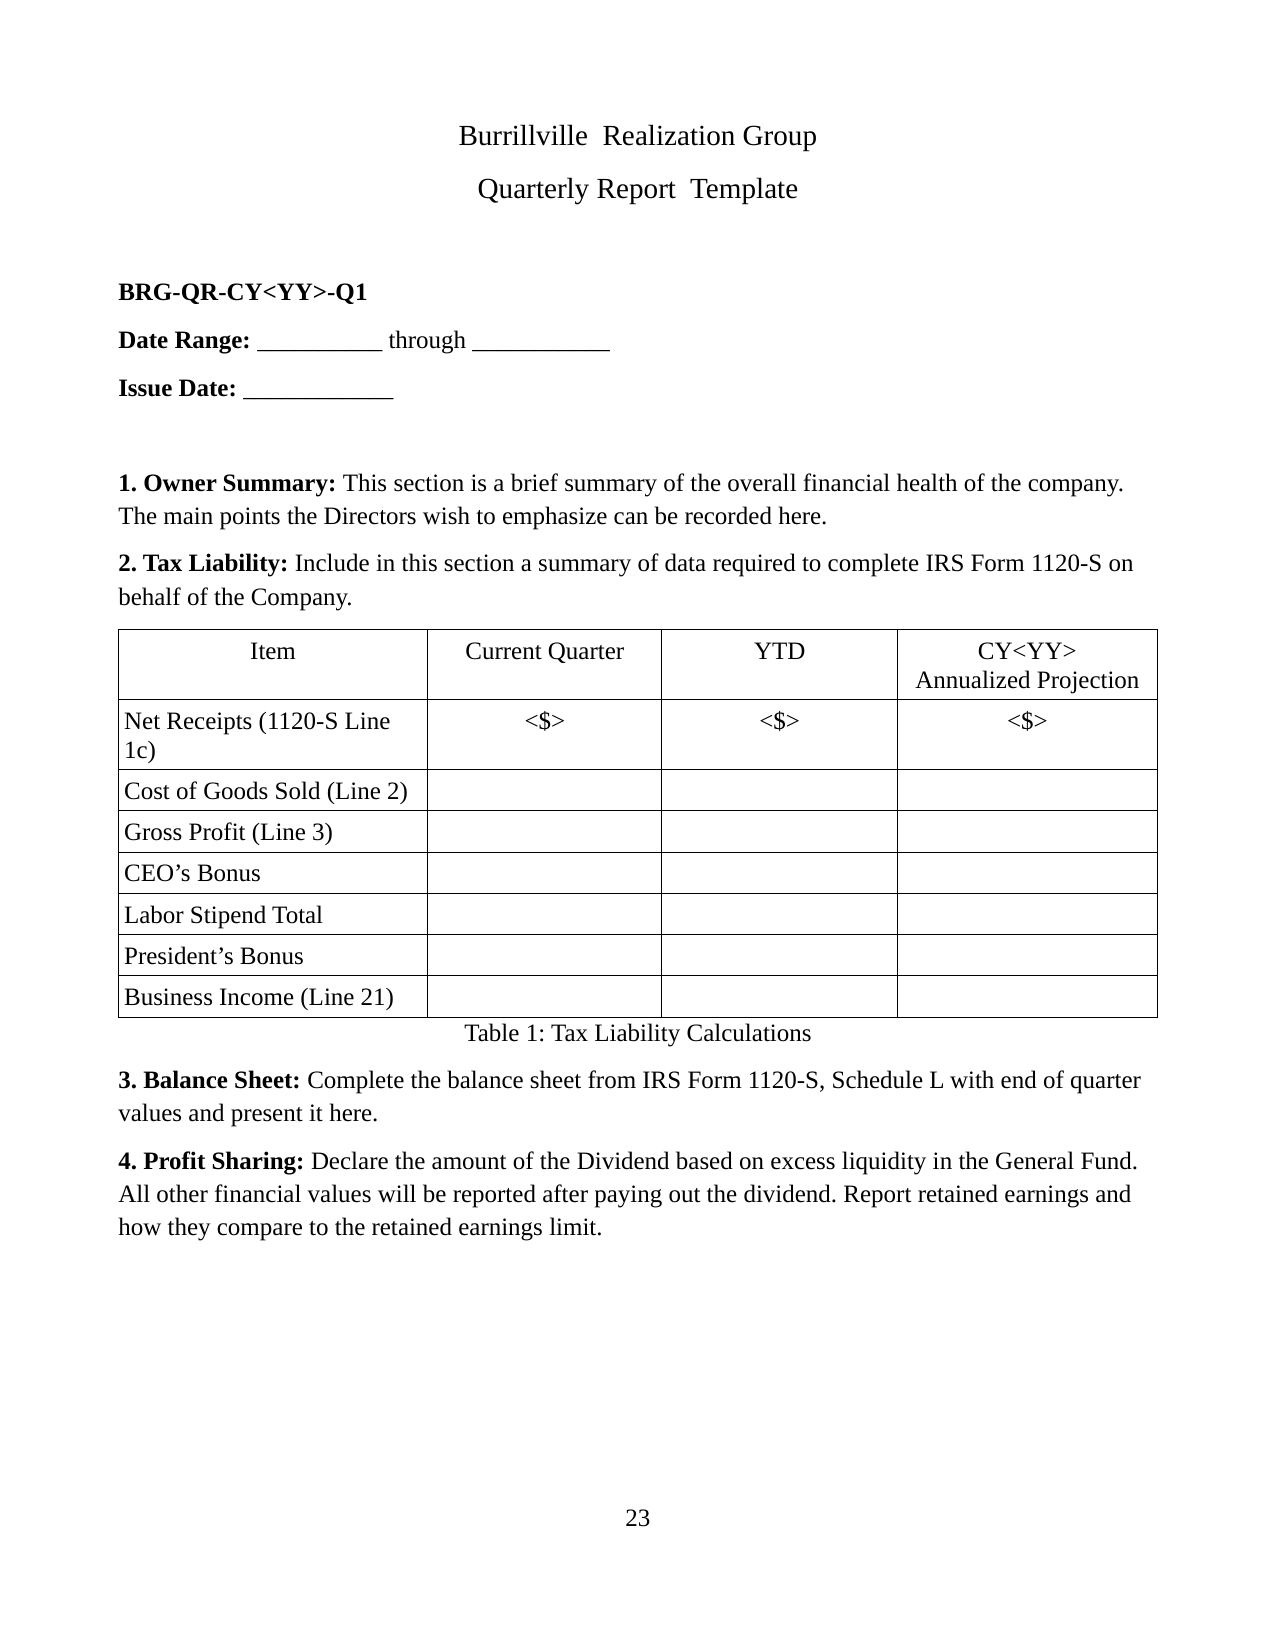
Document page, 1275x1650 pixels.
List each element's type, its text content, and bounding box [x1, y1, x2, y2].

text BRG-QR-CY<YY>-Q1 [118, 277, 1157, 306]
text Table 1: Tax Liability Calculations [118, 1018, 1157, 1046]
table_cell Net Receipts (1120-S Line 1c) [119, 700, 427, 769]
table_cell Labor Stipend Total [119, 894, 427, 934]
table_cell <$> [662, 700, 897, 769]
table_cell Cost of Goods Sold (Line 2) [119, 770, 427, 810]
table_cell <$> [898, 700, 1157, 769]
table_cell [898, 811, 1157, 852]
text Date Range: __________ through ___________ [118, 325, 1157, 354]
table_cell [898, 894, 1157, 934]
text 4. Profit Sharing: Declare the amount of the Dividend based on excess liquidity in the General Fund. All other financial values will be reported after paying out the dividend. Report retained earnings and how they compare to the retained earnings limit. [118, 1146, 1157, 1241]
table_header Item [119, 630, 427, 699]
table_cell [898, 770, 1157, 810]
table_cell [428, 894, 661, 934]
table_cell [428, 811, 661, 852]
table_cell [428, 853, 661, 893]
table_cell [898, 853, 1157, 893]
table_header Current Quarter [428, 630, 661, 699]
table_header CY<YY> Annualized Projection [898, 630, 1157, 699]
table_cell [662, 770, 897, 810]
table_cell Gross Profit (Line 3) [119, 811, 427, 852]
table_cell President’s Bonus [119, 935, 427, 975]
table_cell [662, 976, 897, 1017]
table_cell [662, 935, 897, 975]
table_cell [898, 935, 1157, 975]
text Issue Date: ____________ [118, 373, 1157, 401]
table_cell [428, 976, 661, 1017]
table_cell <$> [428, 700, 661, 769]
table_cell [428, 935, 661, 975]
table_cell [898, 976, 1157, 1017]
text 3. Balance Sheet: Complete the balance sheet from IRS Form 1120-S, Schedule L with end of quarter values and present it here. [118, 1065, 1157, 1127]
text Burrillville Realization Group [118, 118, 1157, 152]
table_cell [428, 770, 661, 810]
table_cell CEO’s Bonus [119, 853, 427, 893]
table_cell [662, 853, 897, 893]
table_cell [662, 811, 897, 852]
text 2. Tax Liability: Include in this section a summary of data required to complete IRS Form 1120-S on behalf of the Company. [118, 548, 1157, 610]
table_cell [662, 894, 897, 934]
text Quarterly Report Template [118, 171, 1157, 205]
text 1. Owner Summary: This section is a brief summary of the overall financial health of the company. The main points the Directors wish to emphasize can be recorded here. [118, 468, 1157, 530]
table_header YTD [662, 630, 897, 699]
table_cell Business Income (Line 21) [119, 976, 427, 1017]
